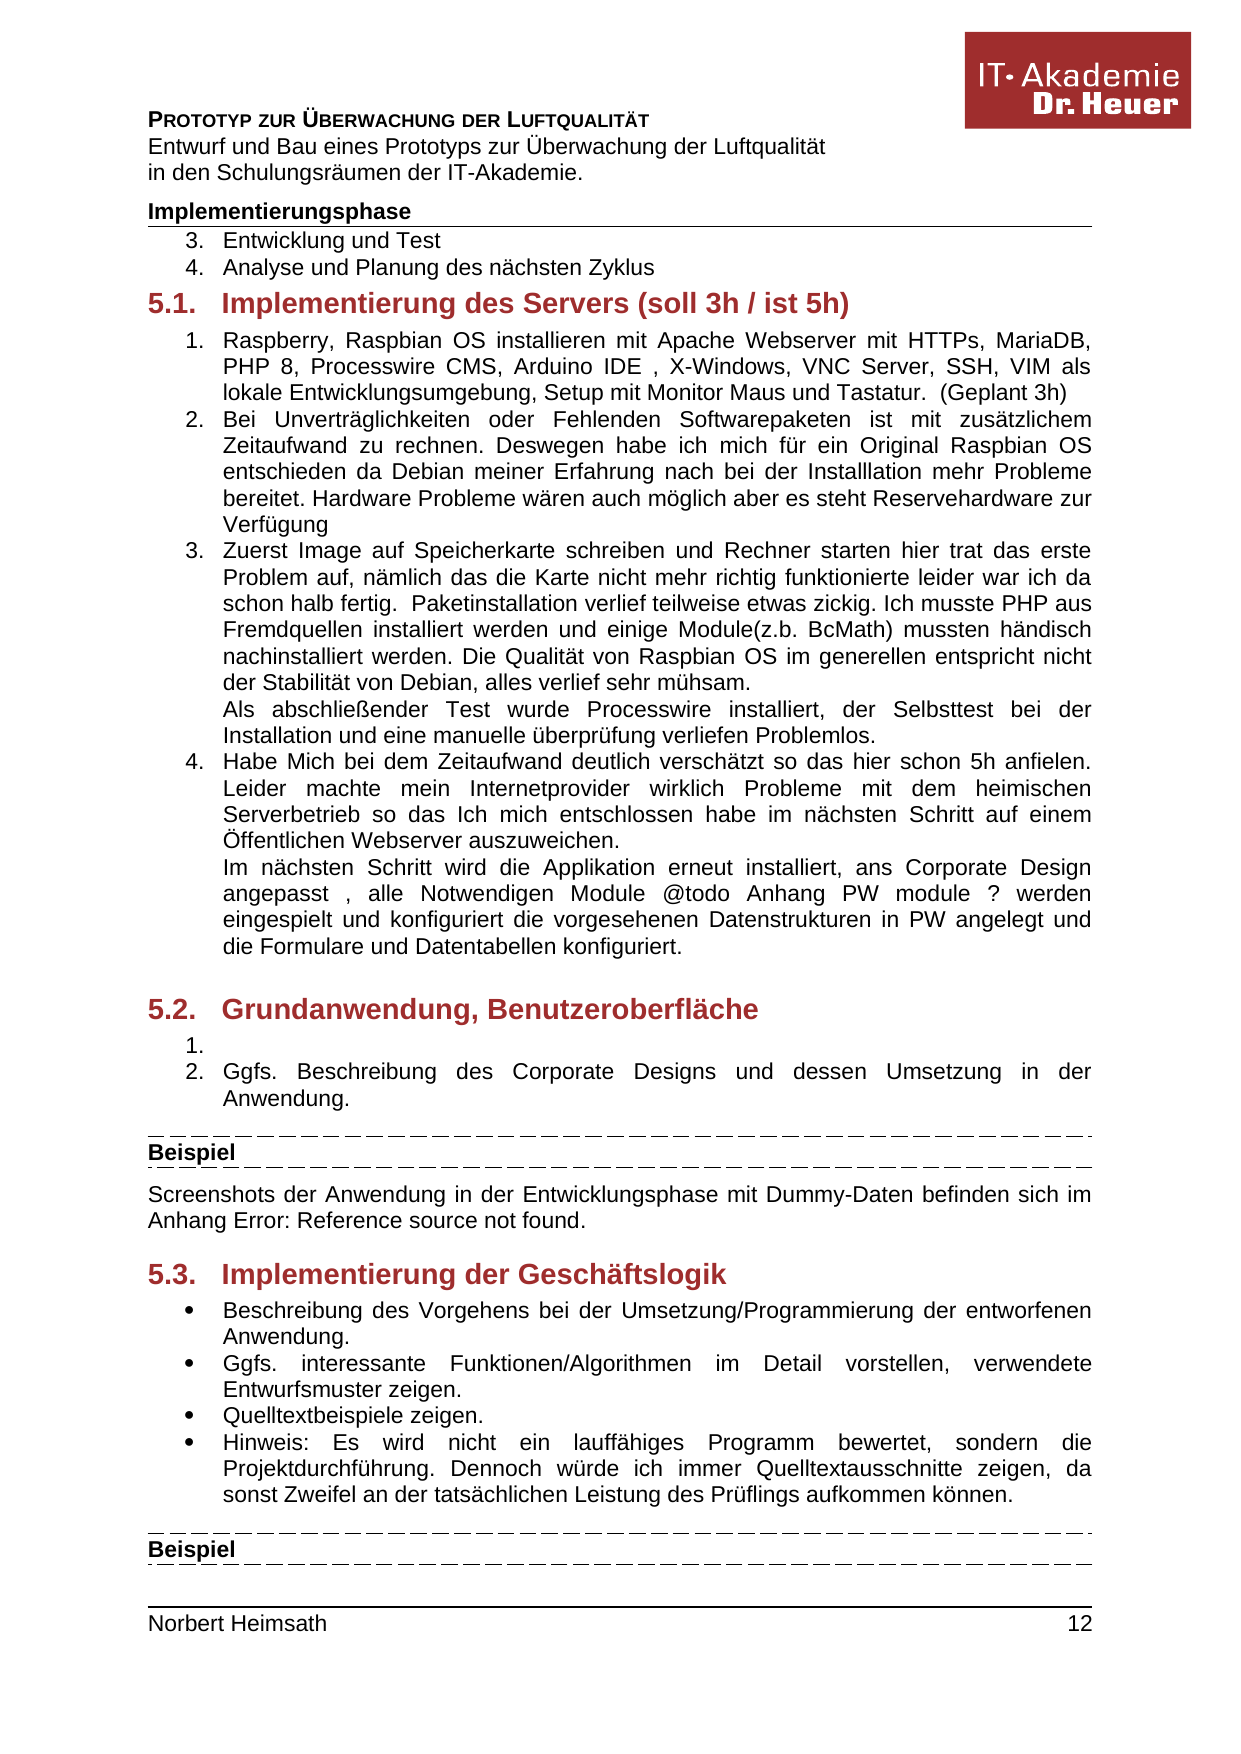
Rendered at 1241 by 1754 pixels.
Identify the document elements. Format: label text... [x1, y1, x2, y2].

subtitle Implementierung der Geschäftslogik [148, 1257, 1092, 1290]
list Analyse und Planung des nächsten Zyklus [185, 254, 1092, 280]
list Ggfs. Beschreibung des Corporate Designs und dessen Umsetzung in der Anwendung. [185, 1058, 1092, 1111]
list Zuerst Image auf Speicherkarte schreiben und Rechner starten hier trat das erste Problem auf, nämlich das die Karte nicht mehr richtig funktionierte leider war ich da schon halb fertig. Paketinstallation verlief teilweise etwas zickig. Ich musste PHP aus Fremdquellen installiert werden und einige Module(z.b. BcMath) mussten händisch nachinstalliert werden. Die Qualität von Raspbian OS im generellen entspricht nicht der Stabilität von Debian, alles verlief sehr mühsam. [185, 537, 1092, 696]
subtitle Implementierung des Servers (soll 3h / ist 5h) [148, 287, 1092, 320]
list Als abschließender Test wurde Processwire installiert, der Selbsttest bei der Installation und eine manuelle überprüfung verliefen Problemlos. [185, 696, 1092, 748]
list Quelltextbeispiele zeigen. [185, 1402, 1092, 1429]
text Beispiel [148, 1136, 1092, 1168]
list Im nächsten Schritt wird die Applikation erneut installiert, ans Corporate Design angepasst , alle Notwendigen Module @todo Anhang PW module ? werden eingespielt und konfiguriert die vorgesehenen Datenstrukturen in PW angelegt und die Formulare und Datentabellen konfiguriert. [185, 854, 1092, 959]
subtitle Grundanwendung, Benutzeroberfläche [148, 992, 1092, 1025]
text Screenshots der Anwendung in der Entwicklungsphase mit Dummy-Daten befinden sich im Anhang Fehler: Verweis nicht gefunden. [148, 1181, 1092, 1234]
list Habe Mich bei dem Zeitaufwand deutlich verschätzt so das hier schon 5h anfielen. Leider machte mein Internetprovider wirklich Probleme mit dem heimischen Serverbetrieb so das Ich mich entschlossen habe im nächsten Schritt auf einem Öffentlichen Webserver auszuweichen. [185, 748, 1092, 854]
list Hinweis: Es wird nicht ein lauffähiges Programm bewertet, sondern die Projektdurchführung. Dennoch würde ich immer Quelltextausschnitte zeigen, da sonst Zweifel an der tatsächlichen Leistung des Prüflings aufkommen können. [185, 1429, 1092, 1508]
list Ggfs. interessante Funktionen/Algorithmen im Detail vorstellen, verwendete Entwurfsmuster zeigen. [185, 1349, 1092, 1402]
text Beispiel [148, 1533, 1092, 1565]
list Bei Unverträglichkeiten oder Fehlenden Softwarepaketen ist mit zusätzlichem Zeitaufwand zu rechnen. Deswegen habe ich mich für ein Original Raspbian OS entschieden da Debian meiner Erfahrung nach bei der Installlation mehr Probleme bereitet. Hardware Probleme wären auch möglich aber es steht Reservehardware zur Verfügung [185, 406, 1092, 537]
list Entwicklung und Test [185, 227, 1092, 254]
list Beschreibung des Vorgehens bei der Umsetzung/Programmierung der entworfenen Anwendung. [185, 1297, 1092, 1349]
list Raspberry, Raspbian OS installieren mit Apache Webserver mit HTTPs, MariaDB, PHP 8, Processwire CMS, Arduino IDE , X-Windows, VNC Server, SSH, VIM als lokale Entwicklungsumgebung, Setup mit Monitor Maus und Tastatur. (Geplant 3h) [185, 327, 1092, 406]
